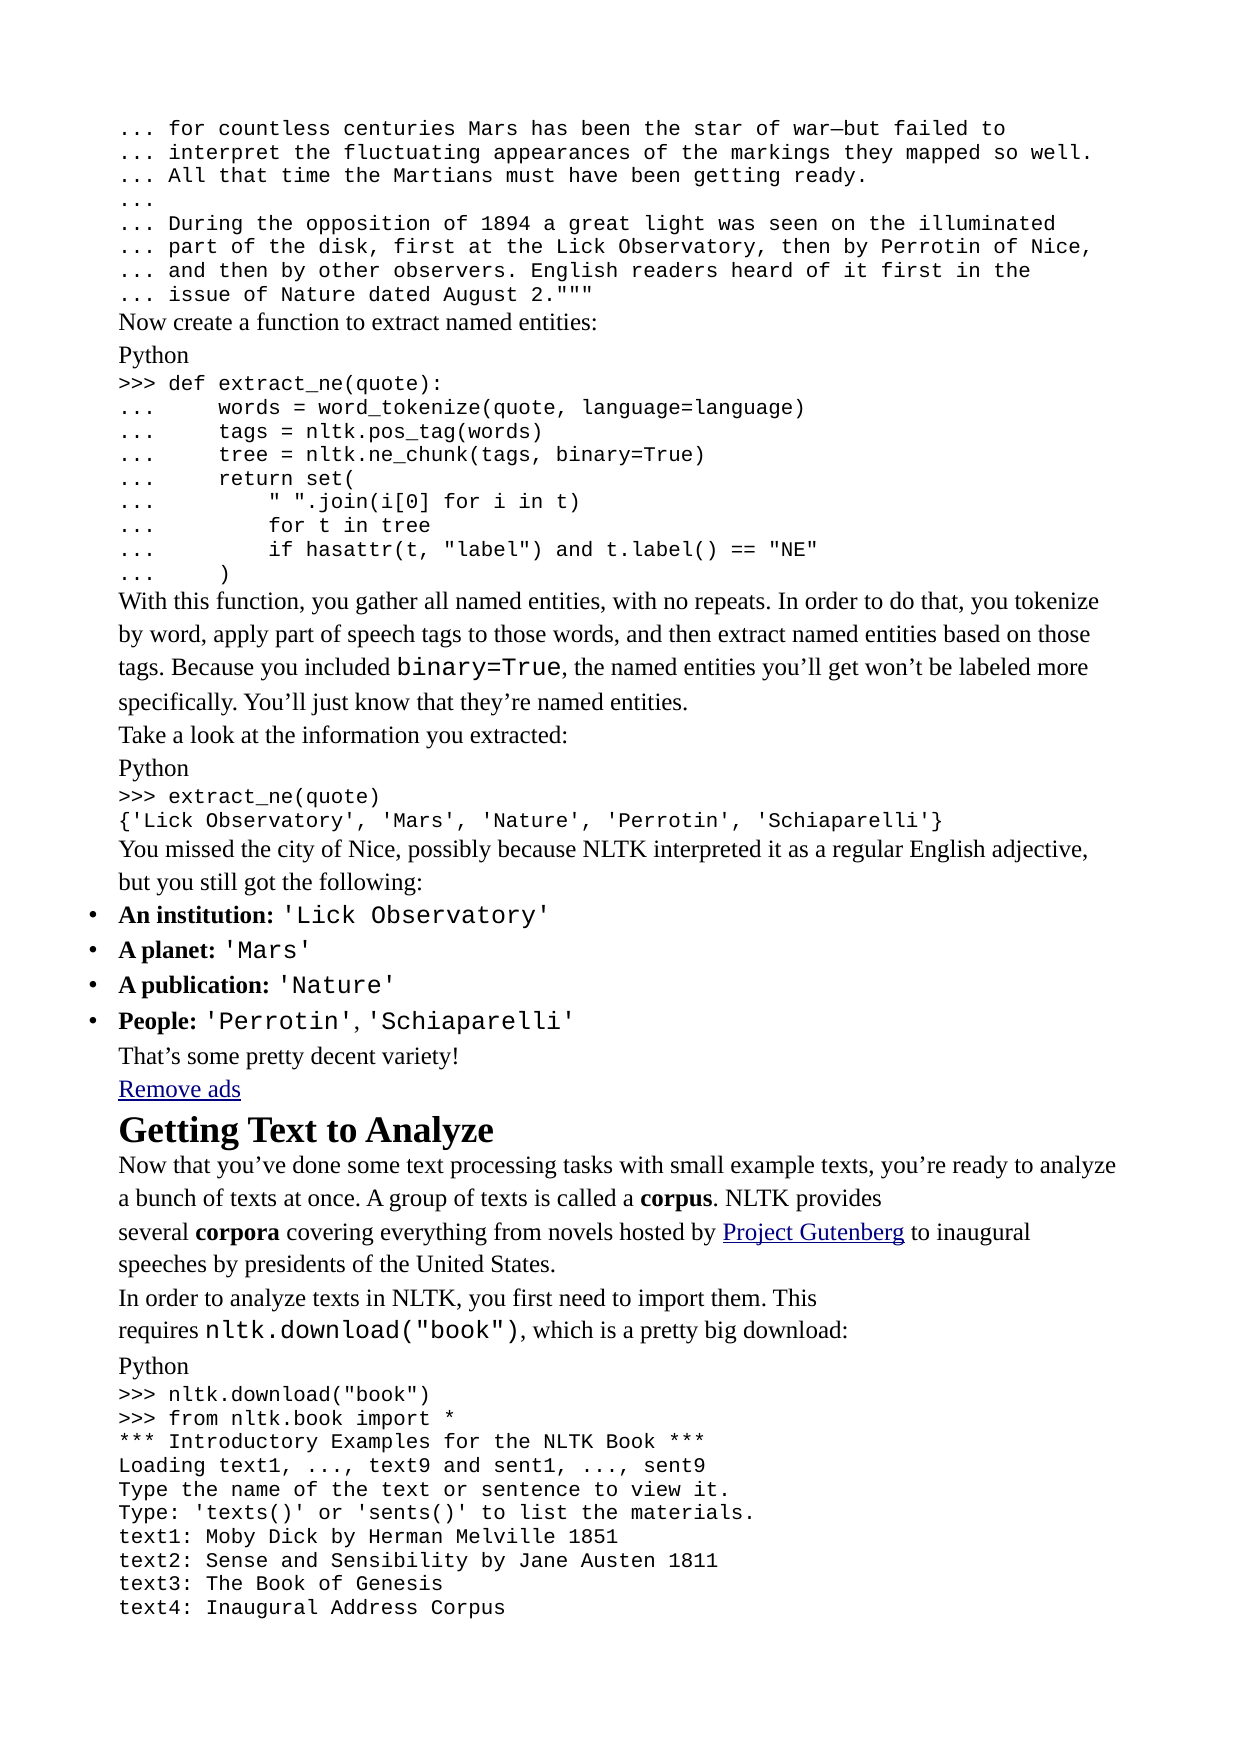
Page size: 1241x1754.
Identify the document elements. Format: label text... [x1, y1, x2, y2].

text ... [118, 189, 1122, 213]
text In order to analyze texts in NLTK, you first need to import them. This requires nltk.download("book"), which is a pretty big download: [118, 1283, 1122, 1346]
text Now create a function to extract named entities: [118, 307, 1122, 336]
text ... if hasattr(t, "label") and t.label() == "NE" [118, 539, 1122, 562]
text ... During the opposition of 1894 a great light was seen on the illuminated [118, 213, 1122, 236]
text Remove ads [118, 1074, 1122, 1103]
text That’s some pretty decent variety! [118, 1041, 1122, 1070]
text >>> from nltk.book import * [118, 1408, 1122, 1431]
list An institution: 'Lick Observatory' [118, 900, 1122, 931]
text ... words = word_tokenize(quote, language=language) [118, 397, 1122, 421]
text text1: Moby Dick by Herman Melville 1851 [118, 1526, 1122, 1549]
text Python [118, 340, 1122, 369]
text Type the name of the text or sentence to view it. [118, 1479, 1122, 1502]
text ... interpret the fluctuating appearances of the markings they mapped so well. [118, 142, 1122, 165]
text Loading text1, ..., text9 and sent1, ..., sent9 [118, 1455, 1122, 1479]
text text3: The Book of Genesis [118, 1573, 1122, 1597]
text ... part of the disk, first at the Lick Observatory, then by Perrotin of Nice, [118, 236, 1122, 260]
text text4: Inaugural Address Corpus [118, 1597, 1122, 1621]
text Python [118, 1351, 1122, 1380]
text ... tree = nltk.ne_chunk(tags, binary=True) [118, 444, 1122, 468]
subtitle Getting Text to Analyze [118, 1107, 1122, 1151]
text {'Lick Observatory', 'Mars', 'Nature', 'Perrotin', 'Schiaparelli'} [118, 810, 1122, 834]
text With this function, you gather all named entities, with no repeats. In order to do that, you tokenize by word, apply part of speech tags to those words, and then extract named entities based on those tags. Because you included binary=True, the named entities you’ll get won’t be labeled more specifically. You’ll just know that they’re named entities. [118, 586, 1122, 716]
text ... issue of Nature dated August 2.""" [118, 284, 1122, 307]
text *** Introductory Examples for the NLTK Book *** [118, 1431, 1122, 1455]
text >>> extract_ne(quote) [118, 786, 1122, 810]
list A publication: 'Nature' [118, 971, 1122, 1001]
text Python [118, 753, 1122, 782]
text >>> def extract_ne(quote): [118, 373, 1122, 397]
text ... " ".join(i[0] for i in t) [118, 492, 1122, 515]
text text2: Sense and Sensibility by Jane Austen 1811 [118, 1549, 1122, 1573]
text ... tags = nltk.pos_tag(words) [118, 421, 1122, 444]
text Take a look at the information you extracted: [118, 720, 1122, 749]
text ... All that time the Martians must have been getting ready. [118, 165, 1122, 189]
text You missed the city of Nice, possibly because NLTK interpreted it as a regular English adjective, but you still got the following: [118, 834, 1122, 895]
text Type: 'texts()' or 'sents()' to list the materials. [118, 1502, 1122, 1526]
text ... and then by other observers. English readers heard of it first in the [118, 260, 1122, 284]
text ... ) [118, 562, 1122, 586]
text ... for countless centuries Mars has been the star of war—but failed to [118, 118, 1122, 142]
text Now that you’ve done some text processing tasks with small example texts, you’re ready to analyze a bunch of texts at once. A group of texts is called a corpus. NLTK provides several corpora covering everything from novels hosted by Project Gutenberg to inaugural speeches by presidents of the United States. [118, 1151, 1122, 1278]
text ... for t in tree [118, 515, 1122, 539]
text >>> nltk.download("book") [118, 1384, 1122, 1408]
text ... return set( [118, 468, 1122, 492]
list A planet: 'Mars' [118, 935, 1122, 966]
list People: 'Perrotin', 'Schiaparelli' [118, 1006, 1122, 1037]
